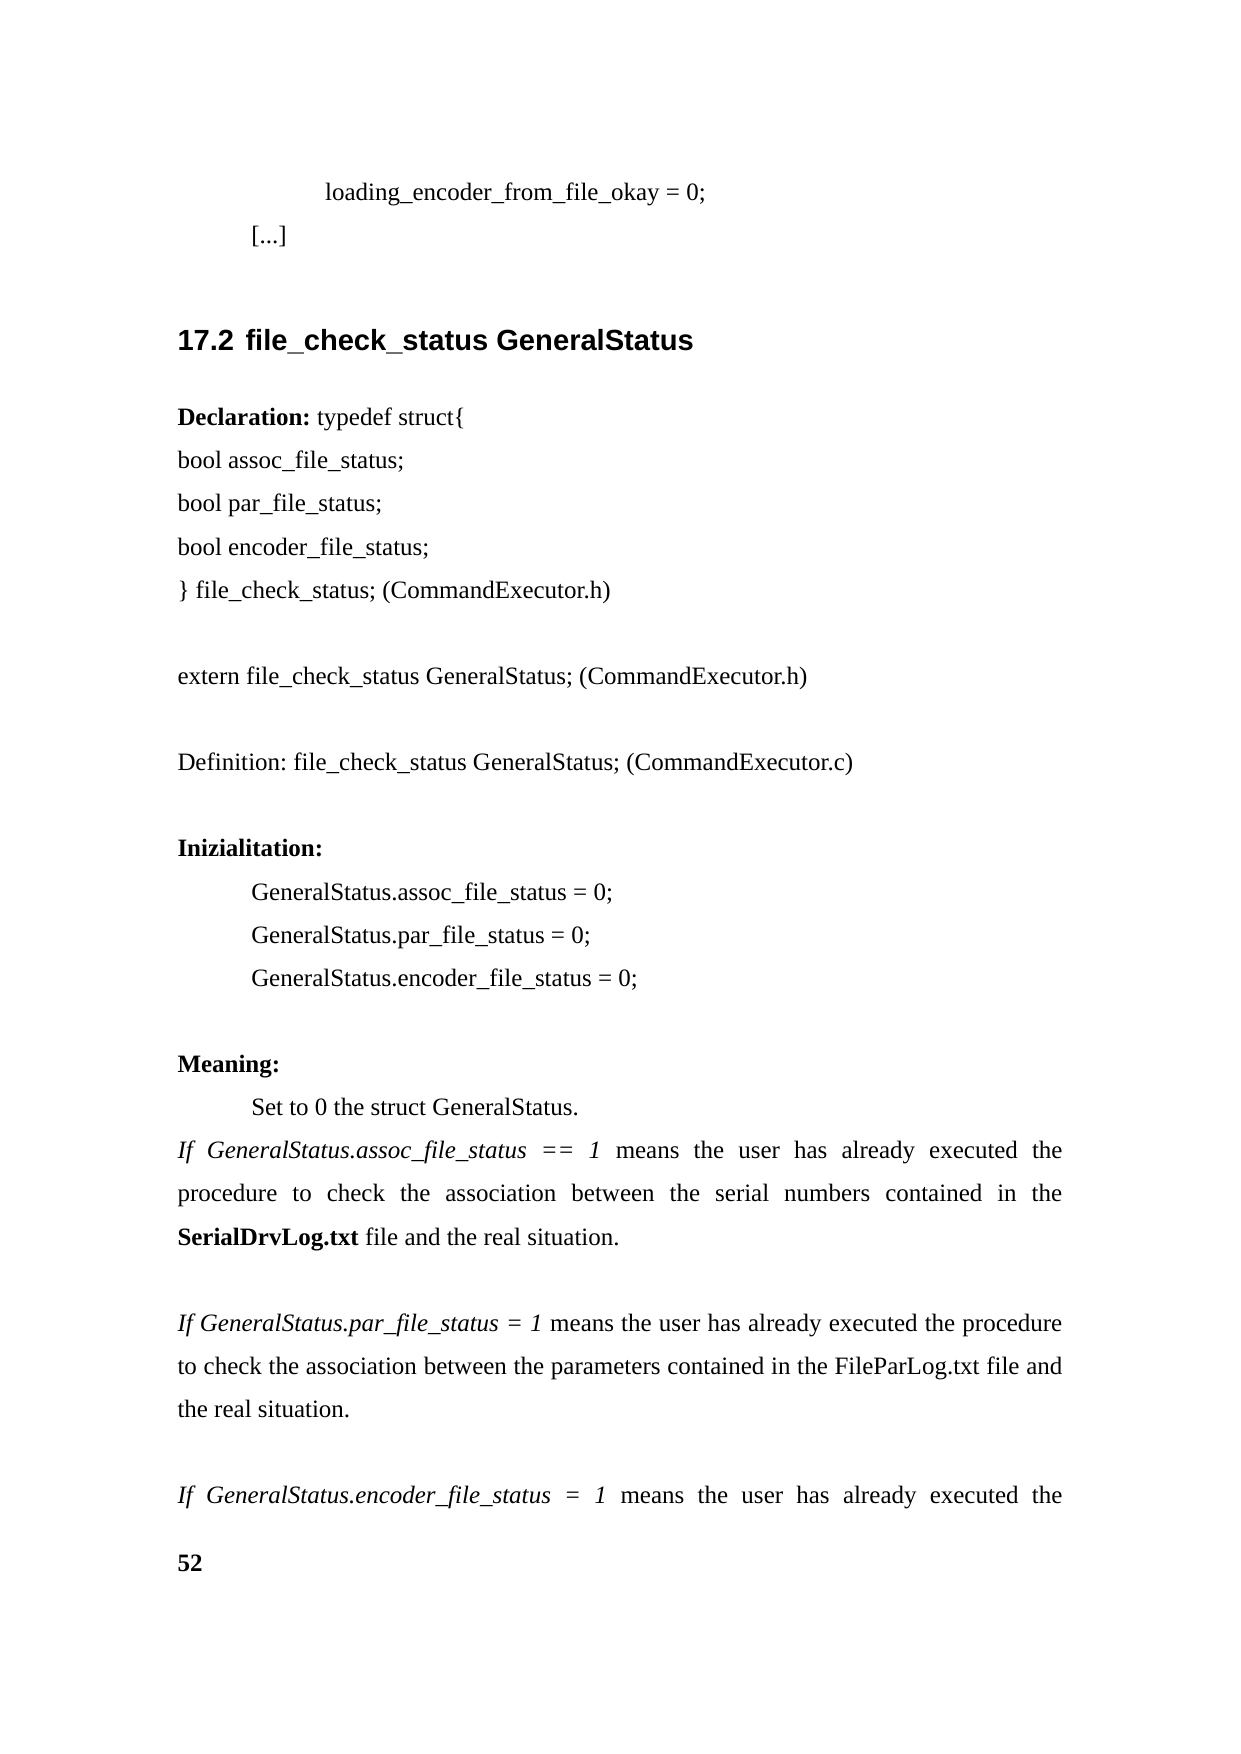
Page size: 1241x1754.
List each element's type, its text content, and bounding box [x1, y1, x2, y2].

text Definition: file_check_status GeneralStatus; (CommandExecutor.c) [177, 747, 1063, 776]
text Declaration: typedef struct{ [177, 402, 1063, 431]
text extern file_check_status GeneralStatus; (CommandExecutor.h) [177, 661, 1063, 690]
text GeneralStatus.encoder_file_status = 0; [177, 963, 1063, 992]
text } file_check_status; (CommandExecutor.h) [177, 575, 1063, 603]
text Meaning: [177, 1049, 1063, 1078]
text If GeneralStatus.encoder_file_status = 1 means the user has already executed the [177, 1480, 1063, 1509]
text bool assoc_file_status; [177, 445, 1063, 474]
text If GeneralStatus.par_file_status = 1 means the user has already executed the procedure to check the association between the parameters contained in the FileParLog.txt file and the real situation. [177, 1308, 1063, 1423]
text loading_encoder_from_file_okay = 0; [177, 177, 1063, 206]
text If GeneralStatus.assoc_file_status == 1 means the user has already executed the procedure to check the association between the serial numbers contained in the SerialDrvLog.txt file and the real situation. [177, 1135, 1063, 1250]
text GeneralStatus.par_file_status = 0; [177, 920, 1063, 948]
text bool par_file_status; [177, 488, 1063, 517]
text [...] [177, 220, 1063, 249]
text Inizialitation: [177, 833, 1063, 862]
subtitle file_check_status GeneralStatus [177, 322, 1063, 356]
text bool encoder_file_status; [177, 532, 1063, 560]
text GeneralStatus.assoc_file_status = 0; [177, 877, 1063, 905]
text Set to 0 the struct GeneralStatus. [177, 1092, 1063, 1121]
